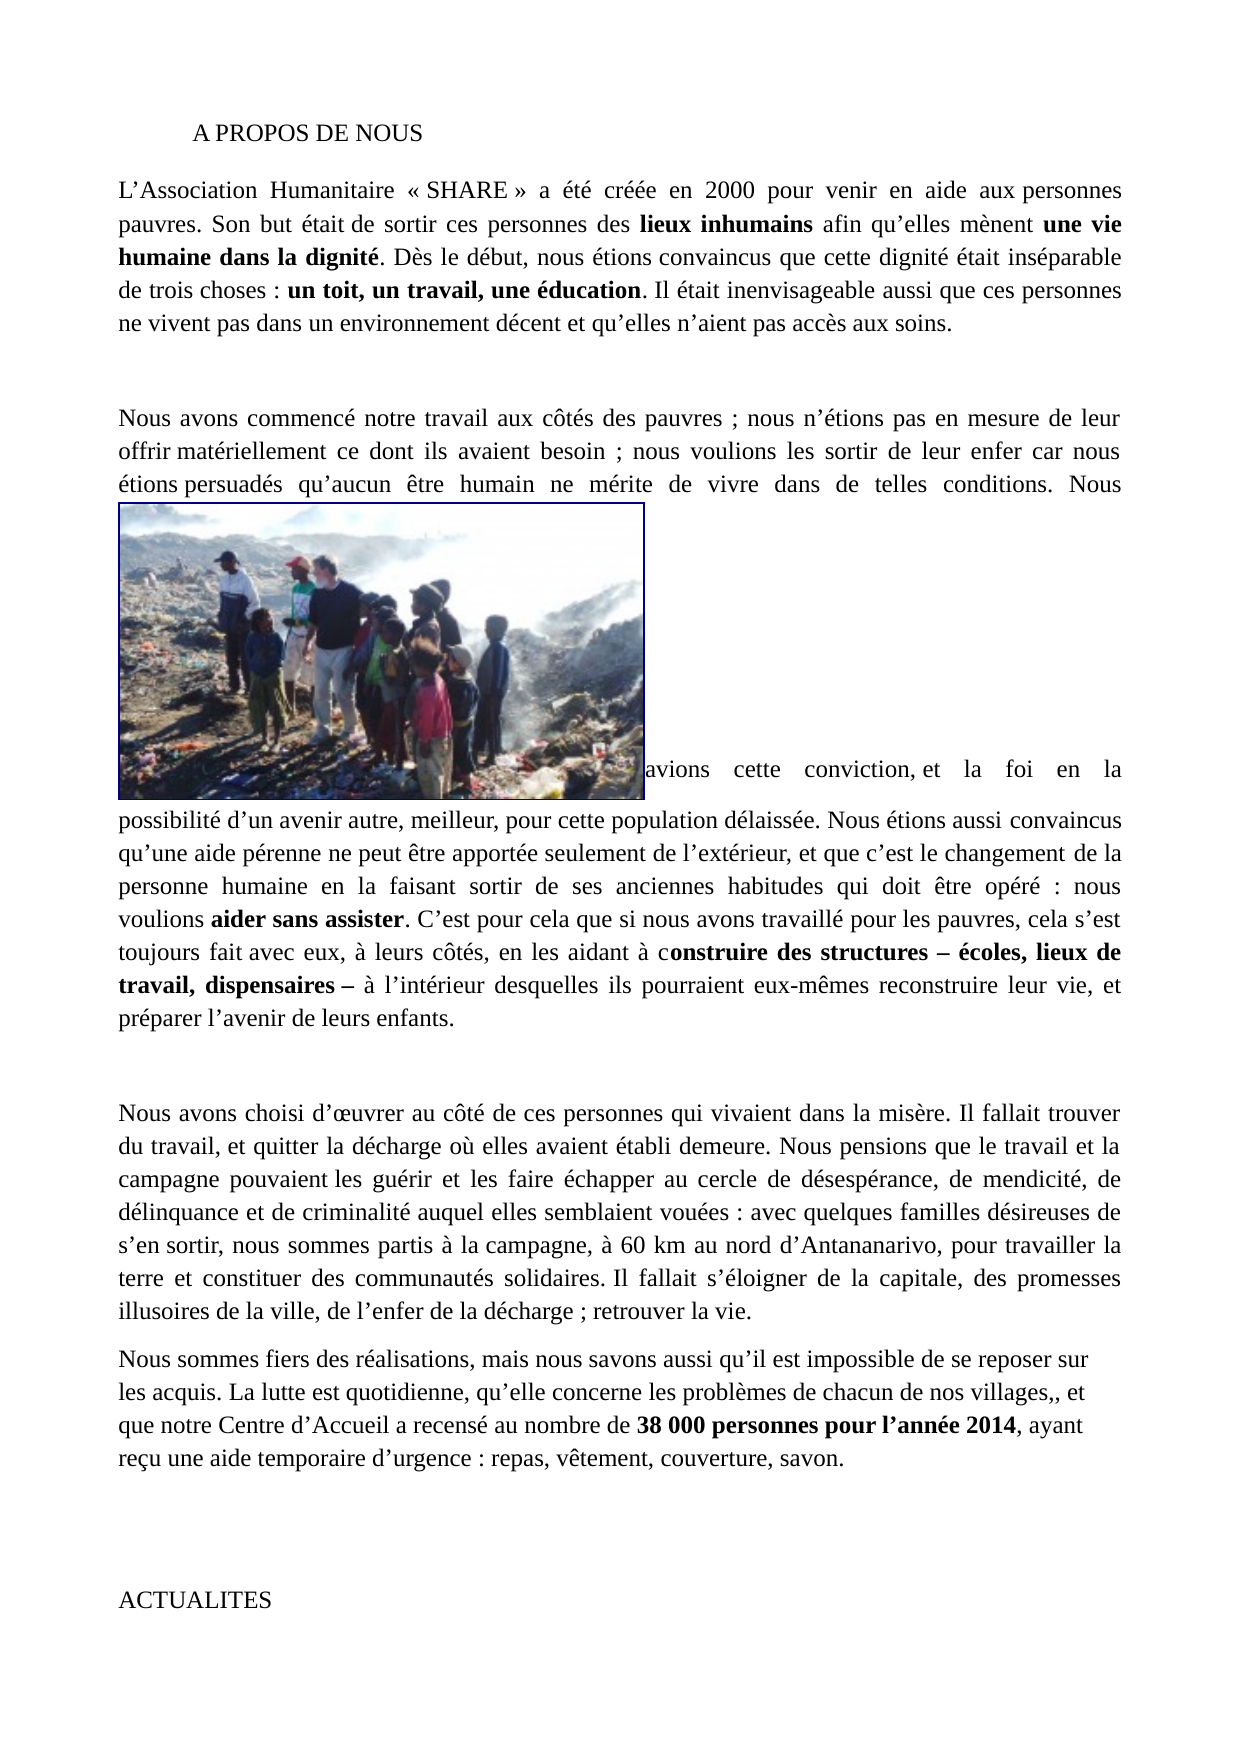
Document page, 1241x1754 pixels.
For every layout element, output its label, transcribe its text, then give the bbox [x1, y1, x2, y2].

text Nous sommes fiers des réalisations, mais nous savons aussi qu’il est impossible de se reposer sur les acquis. La lutte est quotidienne, qu’elle concerne les problèmes de chacun de nos villages,, et que notre Centre d’Accueil a recensé au nombre de 38 000 personnes pour l’année 2014, ayant reçu une aide temporaire d’urgence : repas, vêtement, couverture, savon. [118, 1344, 1122, 1472]
text A PROPOS DE NOUS [118, 118, 1122, 147]
text Nous avons choisi d’œuvrer au côté de ces personnes qui vivaient dans la misère. Il fallait trouver du travail, et quitter la décharge où elles avaient établi demeure. Nous pensions que le travail et la campagne pouvaient les guérir et les faire échapper au cercle de désespérance, de mendicité, de délinquance et de criminalité auquel elles semblaient vouées : avec quelques familles désireuses de s’en sortir, nous sommes partis à la campagne, à 60 km au nord d’Antananarivo, pour travailler la terre et constituer des communautés solidaires. Il fallait s’éloigner de la capitale, des promesses illusoires de la ville, de l’enfer de la décharge ; retrouver la vie. [118, 1098, 1122, 1325]
picture [120, 504, 643, 799]
text ACTUALITES [118, 1586, 1122, 1614]
text Nous avons commencé notre travail aux côtés des pauvres ; nous n’étions pas en mesure de leur offrir matériellement ce dont ils avaient besoin ; nous voulions les sortir de leur enfer car nous étions persuadés qu’aucun être humain ne mérite de vivre dans de telles conditions. Nous avions cette conviction, et la foi en la possibilité d’un avenir autre, meilleur, pour cette population délaissée. Nous étions aussi convaincus qu’une aide pérenne ne peut être apportée seulement de l’extérieur, et que c’est le changement de la personne humaine en la faisant sortir de ses anciennes habitudes qui doit être opéré : nous voulions aider sans assister. C’est pour cela que si nous avons travaillé pour les pauvres, cela s’est toujours fait avec eux, à leurs côtés, en les aidant à construire des structures – écoles, lieux de travail, dispensaires – à l’intérieur desquelles ils pourraient eux-mêmes reconstruire leur vie, et préparer l’avenir de leurs enfants. [118, 403, 1122, 1032]
text L’Association Humanitaire « SHARE » a été créée en 2000 pour venir en aide aux personnes pauvres. Son but était de sortir ces personnes des lieux inhumains afin qu’elles mènent une vie humaine dans la dignité. Dès le début, nous étions convaincus que cette dignité était inséparable de trois choses : un toit, un travail, une éducation. Il était inenvisageable aussi que ces personnes ne vivent pas dans un environnement décent et qu’elles n’aient pas accès aux soins. [118, 176, 1122, 336]
